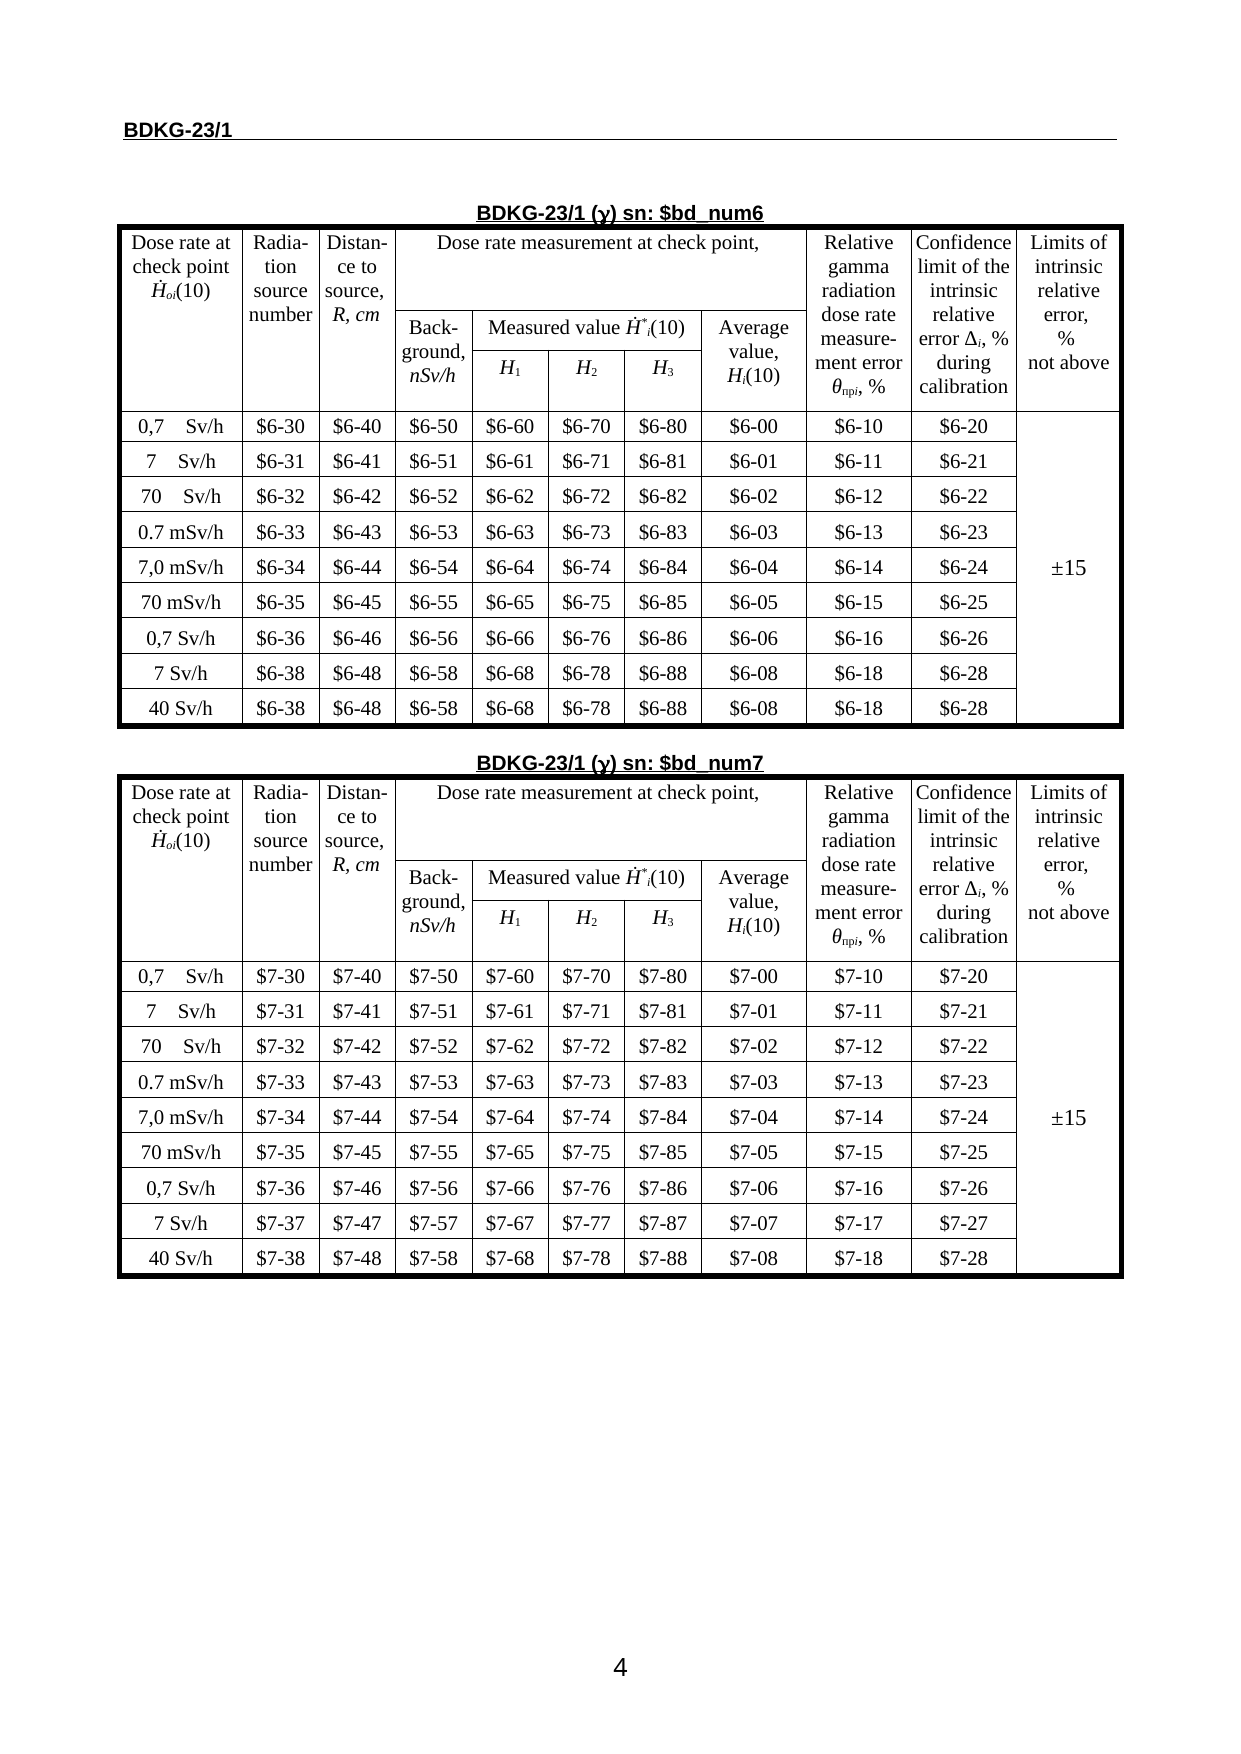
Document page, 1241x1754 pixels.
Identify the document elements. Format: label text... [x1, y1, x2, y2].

table_cell H3 [625, 901, 701, 961]
table_cell $7-83 [625, 1062, 701, 1097]
table_cell $7-68 [473, 1239, 548, 1273]
table_cell $6-61 [473, 442, 548, 476]
table_cell $6-03 [702, 512, 806, 547]
table_cell $6-56 [396, 618, 472, 653]
table_cell $7-14 [807, 1098, 911, 1132]
table_cell $6-28 [912, 689, 1016, 723]
table_cell $6-43 [320, 512, 395, 547]
table_cell $6-86 [625, 618, 701, 653]
table_cell $6-01 [702, 442, 806, 476]
table_cell $6-06 [702, 618, 806, 653]
table_cell ±15 [1017, 412, 1119, 723]
table_cell $7-51 [396, 992, 472, 1026]
table_cell $7-34 [243, 1098, 319, 1132]
table_cell $6-50 [396, 412, 472, 441]
table_cell $6-85 [625, 583, 701, 617]
table_cell $7-23 [912, 1062, 1016, 1097]
table_cell $6-28 [912, 654, 1016, 688]
table_header BDKG-23/1 () sn: $bd_num7 [119, 729, 1121, 774]
table_cell $7-47 [320, 1204, 395, 1238]
table_cell 70 Sv/h [122, 1027, 242, 1061]
table_cell $6-13 [807, 512, 911, 547]
table_cell $7-64 [473, 1098, 548, 1132]
table_cell $6-83 [625, 512, 701, 547]
table_cell 0,7 Sv/h [122, 962, 242, 991]
table_cell $7-06 [702, 1168, 806, 1203]
table_cell $6-22 [912, 477, 1016, 511]
table_cell $7-35 [243, 1133, 319, 1167]
table_cell $6-33 [243, 512, 319, 547]
table_cell $7-12 [807, 1027, 911, 1061]
table_cell $7-74 [549, 1098, 624, 1132]
table_cell Dose rate at check point Ḣoi(10) [122, 780, 242, 961]
table_cell $7-50 [396, 962, 472, 991]
table_cell Distan-ce to source, R, сm [320, 230, 395, 411]
table_cell 0,7 Sv/h [122, 1168, 242, 1203]
table_cell H2 [549, 351, 624, 411]
table_cell $6-04 [702, 548, 806, 582]
table_cell $6-12 [807, 477, 911, 511]
table_cell $7-65 [473, 1133, 548, 1167]
table_cell $7-21 [912, 992, 1016, 1026]
table_cell $6-60 [473, 412, 548, 441]
table_cell $6-14 [807, 548, 911, 582]
table_cell $6-45 [320, 583, 395, 617]
table_cell $6-18 [807, 689, 911, 723]
table_cell 0.7 mSv/h [122, 512, 242, 547]
table_cell $6-24 [912, 548, 1016, 582]
table_cell 0,7 Sv/h [122, 412, 242, 441]
table_cell $7-85 [625, 1133, 701, 1167]
table_cell $6-80 [625, 412, 701, 441]
table_cell $6-82 [625, 477, 701, 511]
table_cell $7-22 [912, 1027, 1016, 1061]
table_cell H1 [473, 351, 548, 411]
table_cell $7-11 [807, 992, 911, 1026]
table_cell $6-71 [549, 442, 624, 476]
table_cell $6-16 [807, 618, 911, 653]
table_cell H3 [625, 351, 701, 411]
table_cell $7-62 [473, 1027, 548, 1061]
table_cell $7-40 [320, 962, 395, 991]
table_cell $6-38 [243, 654, 319, 688]
table_cell $7-72 [549, 1027, 624, 1061]
table_cell 7 Sv/h [122, 442, 242, 476]
table_cell $7-55 [396, 1133, 472, 1167]
table_cell Distan-ce to source, R, сm [320, 780, 395, 961]
table_cell Back-ground, nSv/h [396, 311, 472, 411]
table_cell 7 Sv/h [122, 1204, 242, 1238]
table_cell Relative gamma radiation dose rate measure-ment error θпрi, % [807, 780, 911, 961]
table_cell $6-76 [549, 618, 624, 653]
table_cell $7-81 [625, 992, 701, 1026]
table_cell Dose rate measurement at check point, [396, 780, 806, 860]
table_cell $7-78 [549, 1239, 624, 1273]
table_cell $6-51 [396, 442, 472, 476]
table_cell $6-25 [912, 583, 1016, 617]
table_header BDKG-23/1 () sn: $bd_num6 [119, 179, 1121, 224]
table_cell $7-01 [702, 992, 806, 1026]
table_cell $7-82 [625, 1027, 701, 1061]
table_cell $7-08 [702, 1239, 806, 1273]
table_cell $6-62 [473, 477, 548, 511]
table_cell $6-54 [396, 548, 472, 582]
table_cell $7-70 [549, 962, 624, 991]
table_cell $6-55 [396, 583, 472, 617]
table_cell $7-80 [625, 962, 701, 991]
table_cell $7-17 [807, 1204, 911, 1238]
table_cell $7-77 [549, 1204, 624, 1238]
table_cell $7-45 [320, 1133, 395, 1167]
table_cell Relative gamma radiation dose rate measure-ment error θпрi, % [807, 230, 911, 411]
table_cell $6-10 [807, 412, 911, 441]
table_cell $7-20 [912, 962, 1016, 991]
table_cell $6-05 [702, 583, 806, 617]
table_cell $7-00 [702, 962, 806, 991]
table_cell $7-24 [912, 1098, 1016, 1132]
table_cell $7-87 [625, 1204, 701, 1238]
table_cell $7-10 [807, 962, 911, 991]
table_cell $7-30 [243, 962, 319, 991]
table_cell $6-31 [243, 442, 319, 476]
table_cell Confidence limit of the intrinsic relative error Δi, % during calibration [912, 230, 1016, 411]
table_cell $6-11 [807, 442, 911, 476]
table_cell $6-23 [912, 512, 1016, 547]
table_cell $6-20 [912, 412, 1016, 441]
table_cell 7 Sv/h [122, 992, 242, 1026]
table_cell $6-08 [702, 689, 806, 723]
table_cell H1 [473, 901, 548, 961]
table_cell $6-63 [473, 512, 548, 547]
table_cell $7-07 [702, 1204, 806, 1238]
table_cell $6-73 [549, 512, 624, 547]
table_cell $6-41 [320, 442, 395, 476]
table_cell $7-43 [320, 1062, 395, 1097]
table_cell $6-44 [320, 548, 395, 582]
table_cell $7-63 [473, 1062, 548, 1097]
table_cell $7-28 [912, 1239, 1016, 1273]
table_cell $7-18 [807, 1239, 911, 1273]
table_cell $7-56 [396, 1168, 472, 1203]
table_cell $6-35 [243, 583, 319, 617]
table_cell $7-13 [807, 1062, 911, 1097]
table_cell $7-32 [243, 1027, 319, 1061]
table_cell $7-36 [243, 1168, 319, 1203]
table_cell $7-86 [625, 1168, 701, 1203]
table_cell $7-54 [396, 1098, 472, 1132]
table_cell $6-88 [625, 654, 701, 688]
table_cell $7-42 [320, 1027, 395, 1061]
table_cell $7-71 [549, 992, 624, 1026]
table_cell $7-84 [625, 1098, 701, 1132]
table_cell 7 Sv/h [122, 654, 242, 688]
table_cell $6-64 [473, 548, 548, 582]
table_cell $7-57 [396, 1204, 472, 1238]
table_cell $7-88 [625, 1239, 701, 1273]
table_cell $6-36 [243, 618, 319, 653]
table_cell $7-44 [320, 1098, 395, 1132]
table_cell $6-48 [320, 689, 395, 723]
table_cell $6-02 [702, 477, 806, 511]
table_cell $6-52 [396, 477, 472, 511]
table_cell $6-78 [549, 689, 624, 723]
table_cell $6-65 [473, 583, 548, 617]
table_cell $7-15 [807, 1133, 911, 1167]
table_cell Back-ground, nSv/h [396, 861, 472, 961]
table_cell $6-42 [320, 477, 395, 511]
table_cell $6-58 [396, 689, 472, 723]
table_cell $7-67 [473, 1204, 548, 1238]
table_cell Dose rate at check point Ḣoi(10) [122, 230, 242, 411]
table_cell $7-53 [396, 1062, 472, 1097]
table_cell 70 mSv/h [122, 583, 242, 617]
table_cell ±15 [1017, 962, 1119, 1273]
table_cell $7-60 [473, 962, 548, 991]
table_cell $6-00 [702, 412, 806, 441]
table_cell $7-16 [807, 1168, 911, 1203]
table_cell $6-75 [549, 583, 624, 617]
table_cell $7-27 [912, 1204, 1016, 1238]
table_cell $7-05 [702, 1133, 806, 1167]
table_cell $6-34 [243, 548, 319, 582]
table_cell $6-38 [243, 689, 319, 723]
table_cell $7-52 [396, 1027, 472, 1061]
table_cell 7,0 mSv/h [122, 548, 242, 582]
table_cell $6-53 [396, 512, 472, 547]
table_cell $7-02 [702, 1027, 806, 1061]
table_cell Dose rate measurement at check point, [396, 230, 806, 310]
table_cell $6-58 [396, 654, 472, 688]
table_cell Average value, Hi(10) [702, 311, 806, 411]
table_cell $6-46 [320, 618, 395, 653]
table_cell $6-26 [912, 618, 1016, 653]
table_cell $6-48 [320, 654, 395, 688]
table_cell $6-70 [549, 412, 624, 441]
table_cell H2 [549, 901, 624, 961]
table_cell $6-72 [549, 477, 624, 511]
table_cell $6-78 [549, 654, 624, 688]
table_cell $7-33 [243, 1062, 319, 1097]
table_cell 0.7 mSv/h [122, 1062, 242, 1097]
table_cell Measured value Ḣ*i(10) [473, 311, 701, 349]
table_cell $6-81 [625, 442, 701, 476]
table_cell 70 Sv/h [122, 477, 242, 511]
table_cell $7-58 [396, 1239, 472, 1273]
table_cell Radia-tion source number [243, 780, 319, 961]
table_cell $7-25 [912, 1133, 1016, 1167]
table_cell $6-68 [473, 689, 548, 723]
table_cell 0,7 Sv/h [122, 618, 242, 653]
table_cell $6-21 [912, 442, 1016, 476]
table_cell $6-66 [473, 618, 548, 653]
table_cell $7-04 [702, 1098, 806, 1132]
table_cell $6-15 [807, 583, 911, 617]
table_cell $7-37 [243, 1204, 319, 1238]
table_cell $7-41 [320, 992, 395, 1026]
table_cell $6-08 [702, 654, 806, 688]
table_cell $6-84 [625, 548, 701, 582]
table_cell $7-31 [243, 992, 319, 1026]
table_cell $6-68 [473, 654, 548, 688]
table_cell $7-26 [912, 1168, 1016, 1203]
table_cell Average value, Hi(10) [702, 861, 806, 961]
table_cell $7-61 [473, 992, 548, 1026]
table_cell $6-74 [549, 548, 624, 582]
table_cell 7,0 mSv/h [122, 1098, 242, 1132]
table_cell 40 Sv/h [122, 1239, 242, 1273]
table_cell Radia-tion source number [243, 230, 319, 411]
table_cell $6-32 [243, 477, 319, 511]
table_cell $6-30 [243, 412, 319, 441]
table_cell $6-40 [320, 412, 395, 441]
table_cell $7-48 [320, 1239, 395, 1273]
table_cell Confidence limit of the intrinsic relative error Δi, % during calibration [912, 780, 1016, 961]
table_cell $7-75 [549, 1133, 624, 1167]
table_cell 70 mSv/h [122, 1133, 242, 1167]
table_cell $7-73 [549, 1062, 624, 1097]
table_cell $7-76 [549, 1168, 624, 1203]
table_cell $6-18 [807, 654, 911, 688]
table_cell $7-38 [243, 1239, 319, 1273]
table_cell Limits of intrinsic relative error, % not above [1017, 230, 1119, 411]
table_cell $6-88 [625, 689, 701, 723]
table_cell Limits of intrinsic relative error, % not above [1017, 780, 1119, 961]
table_cell 40 Sv/h [122, 689, 242, 723]
table_cell $7-03 [702, 1062, 806, 1097]
table_cell Measured value Ḣ*i(10) [473, 861, 701, 899]
table_cell $7-66 [473, 1168, 548, 1203]
table_cell $7-46 [320, 1168, 395, 1203]
